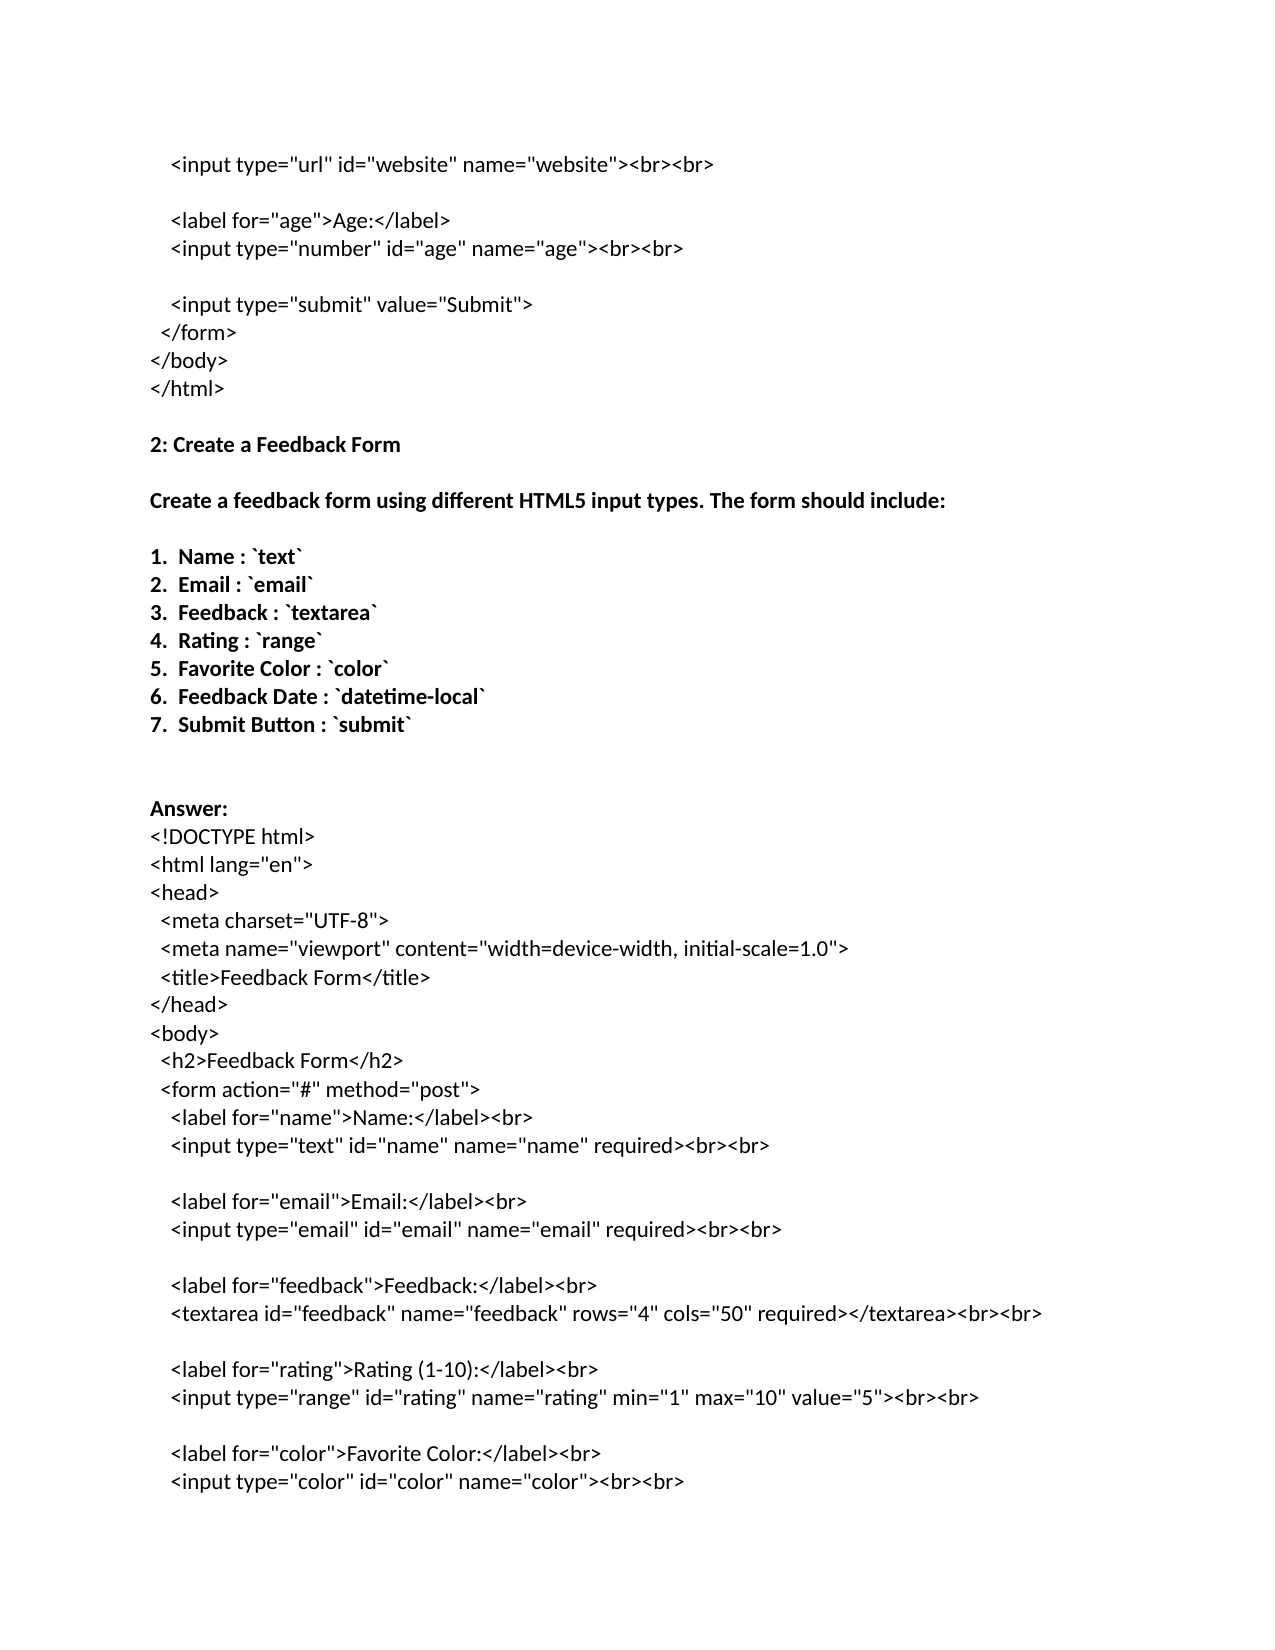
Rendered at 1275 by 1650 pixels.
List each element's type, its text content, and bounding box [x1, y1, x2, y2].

text Create a feedback form using different HTML5 input types. The form should include: [150, 486, 1125, 514]
text </head> [150, 991, 1125, 1019]
text <title>Feedback Form</title> [150, 963, 1125, 991]
text 2. Email : `email` [150, 570, 1125, 598]
text <input type="url" id="website" name="website"><br><br> [150, 150, 1125, 178]
text <input type="range" id="rating" name="rating" min="1" max="10" value="5"><br><br> [150, 1383, 1125, 1411]
text <meta charset="UTF-8"> [150, 907, 1125, 934]
text </body> [150, 346, 1125, 374]
text <input type="color" id="color" name="color"><br><br> [150, 1467, 1125, 1495]
text 7. Submit Button : `submit` [150, 710, 1125, 738]
text <input type="text" id="name" name="name" required><br><br> [150, 1131, 1125, 1159]
text <label for="color">Favorite Color:</label><br> [150, 1439, 1125, 1467]
text <h2>Feedback Form</h2> [150, 1047, 1125, 1075]
text <html lang="en"> [150, 851, 1125, 878]
text <label for="name">Name:</label><br> [150, 1103, 1125, 1131]
text <form action="#" method="post"> [150, 1075, 1125, 1103]
text <input type="submit" value="Submit"> [150, 290, 1125, 318]
text 5. Favorite Color : `color` [150, 654, 1125, 682]
text <input type="number" id="age" name="age"><br><br> [150, 234, 1125, 262]
text <textarea id="feedback" name="feedback" rows="4" cols="50" required></textarea><br><br> [150, 1299, 1125, 1327]
text 1. Name : `text` [150, 542, 1125, 570]
text <input type="email" id="email" name="email" required><br><br> [150, 1215, 1125, 1243]
text Answer: [150, 794, 1125, 822]
text <label for="age">Age:</label> [150, 206, 1125, 234]
text <head> [150, 878, 1125, 907]
text 6. Feedback Date : `datetime-local` [150, 682, 1125, 710]
text <label for="feedback">Feedback:</label><br> [150, 1271, 1125, 1299]
text 3. Feedback : `textarea` [150, 598, 1125, 626]
text 4. Rating : `range` [150, 626, 1125, 654]
text <meta name="viewport" content="width=device-width, initial-scale=1.0"> [150, 934, 1125, 963]
text </html> [150, 374, 1125, 402]
text <label for="email">Email:</label><br> [150, 1187, 1125, 1215]
text </form> [150, 318, 1125, 346]
text <label for="rating">Rating (1-10):</label><br> [150, 1355, 1125, 1383]
text 2: Create a Feedback Form [150, 430, 1125, 458]
text <!DOCTYPE html> [150, 822, 1125, 851]
text <body> [150, 1019, 1125, 1047]
